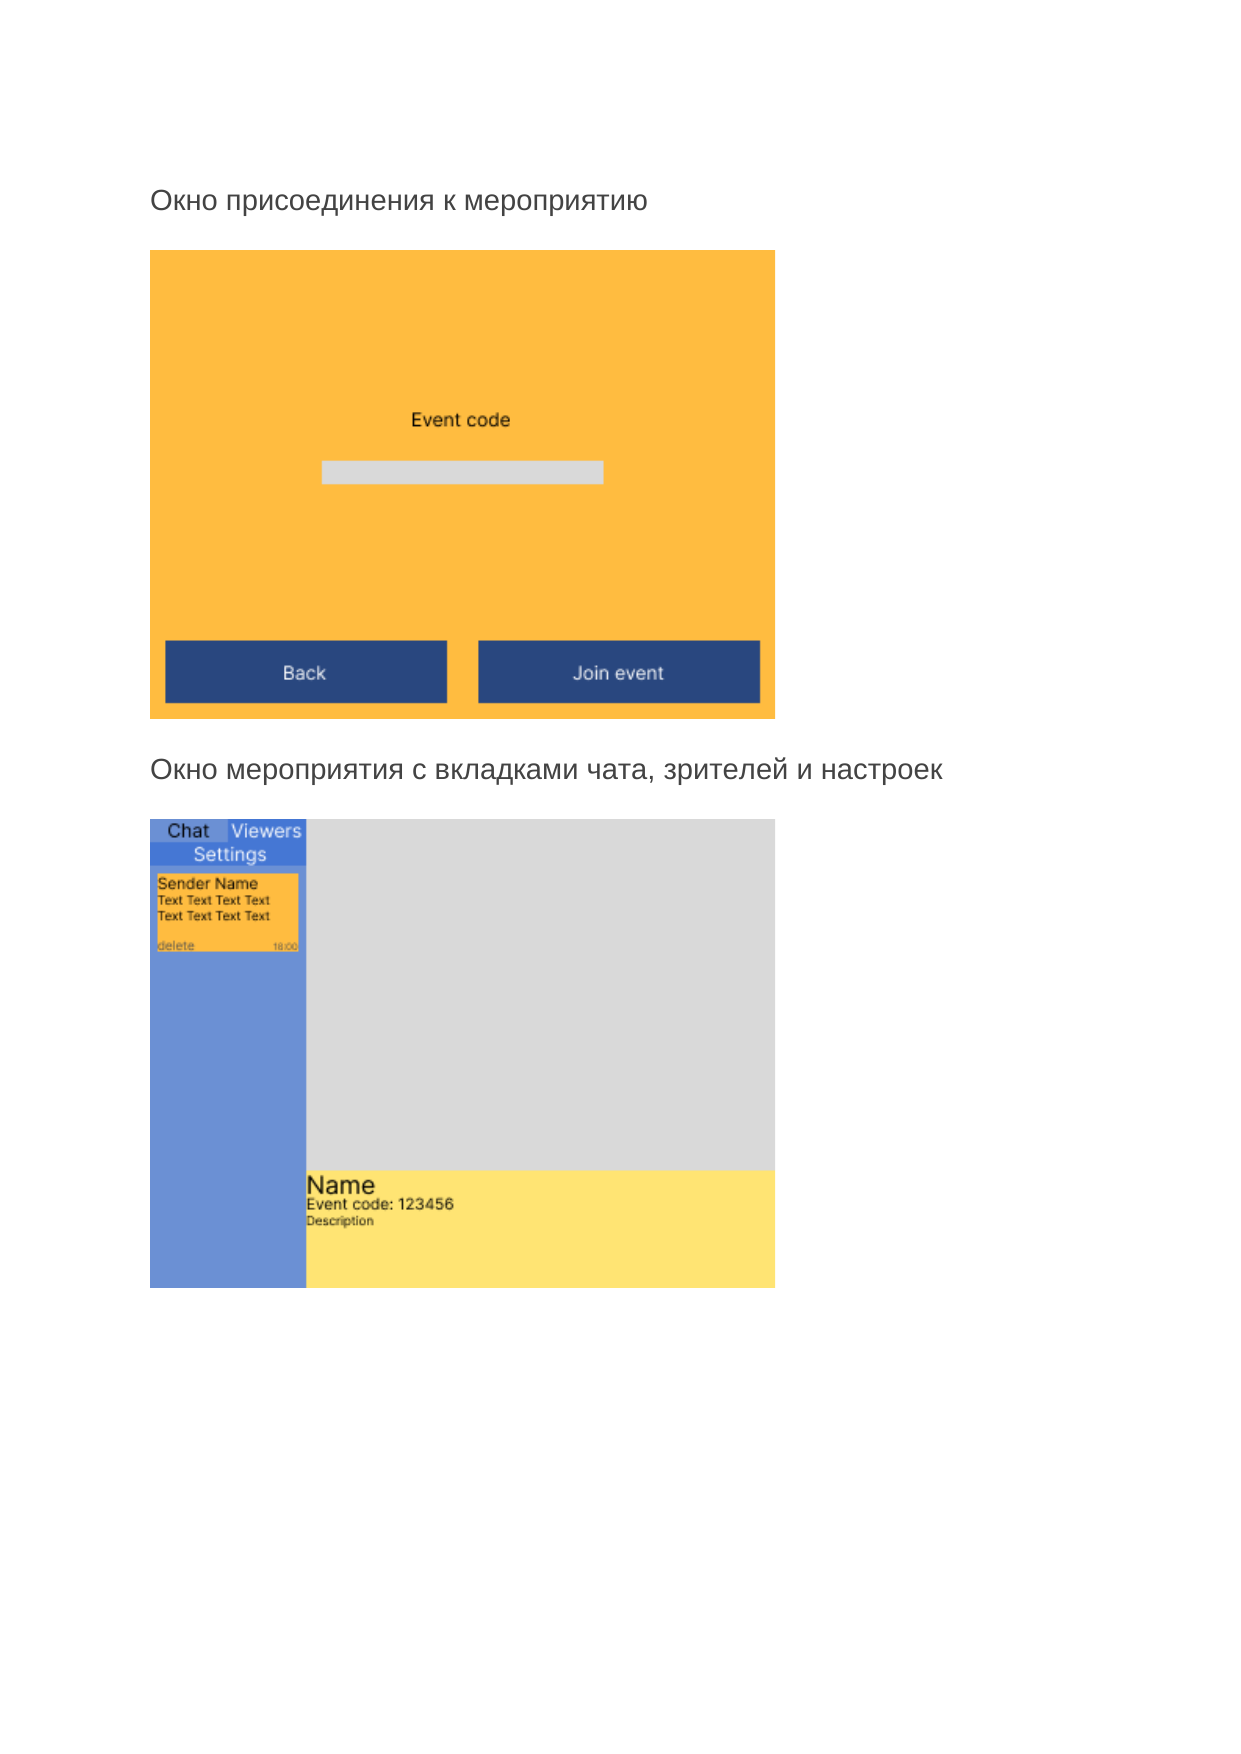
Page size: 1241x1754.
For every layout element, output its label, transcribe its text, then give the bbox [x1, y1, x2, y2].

picture [150, 819, 775, 1288]
picture [150, 250, 775, 719]
subtitle Окно присоединения к мероприятию [150, 183, 1090, 217]
subtitle Окно мероприятия с вкладками чата, зрителей и настроек [150, 752, 1090, 786]
